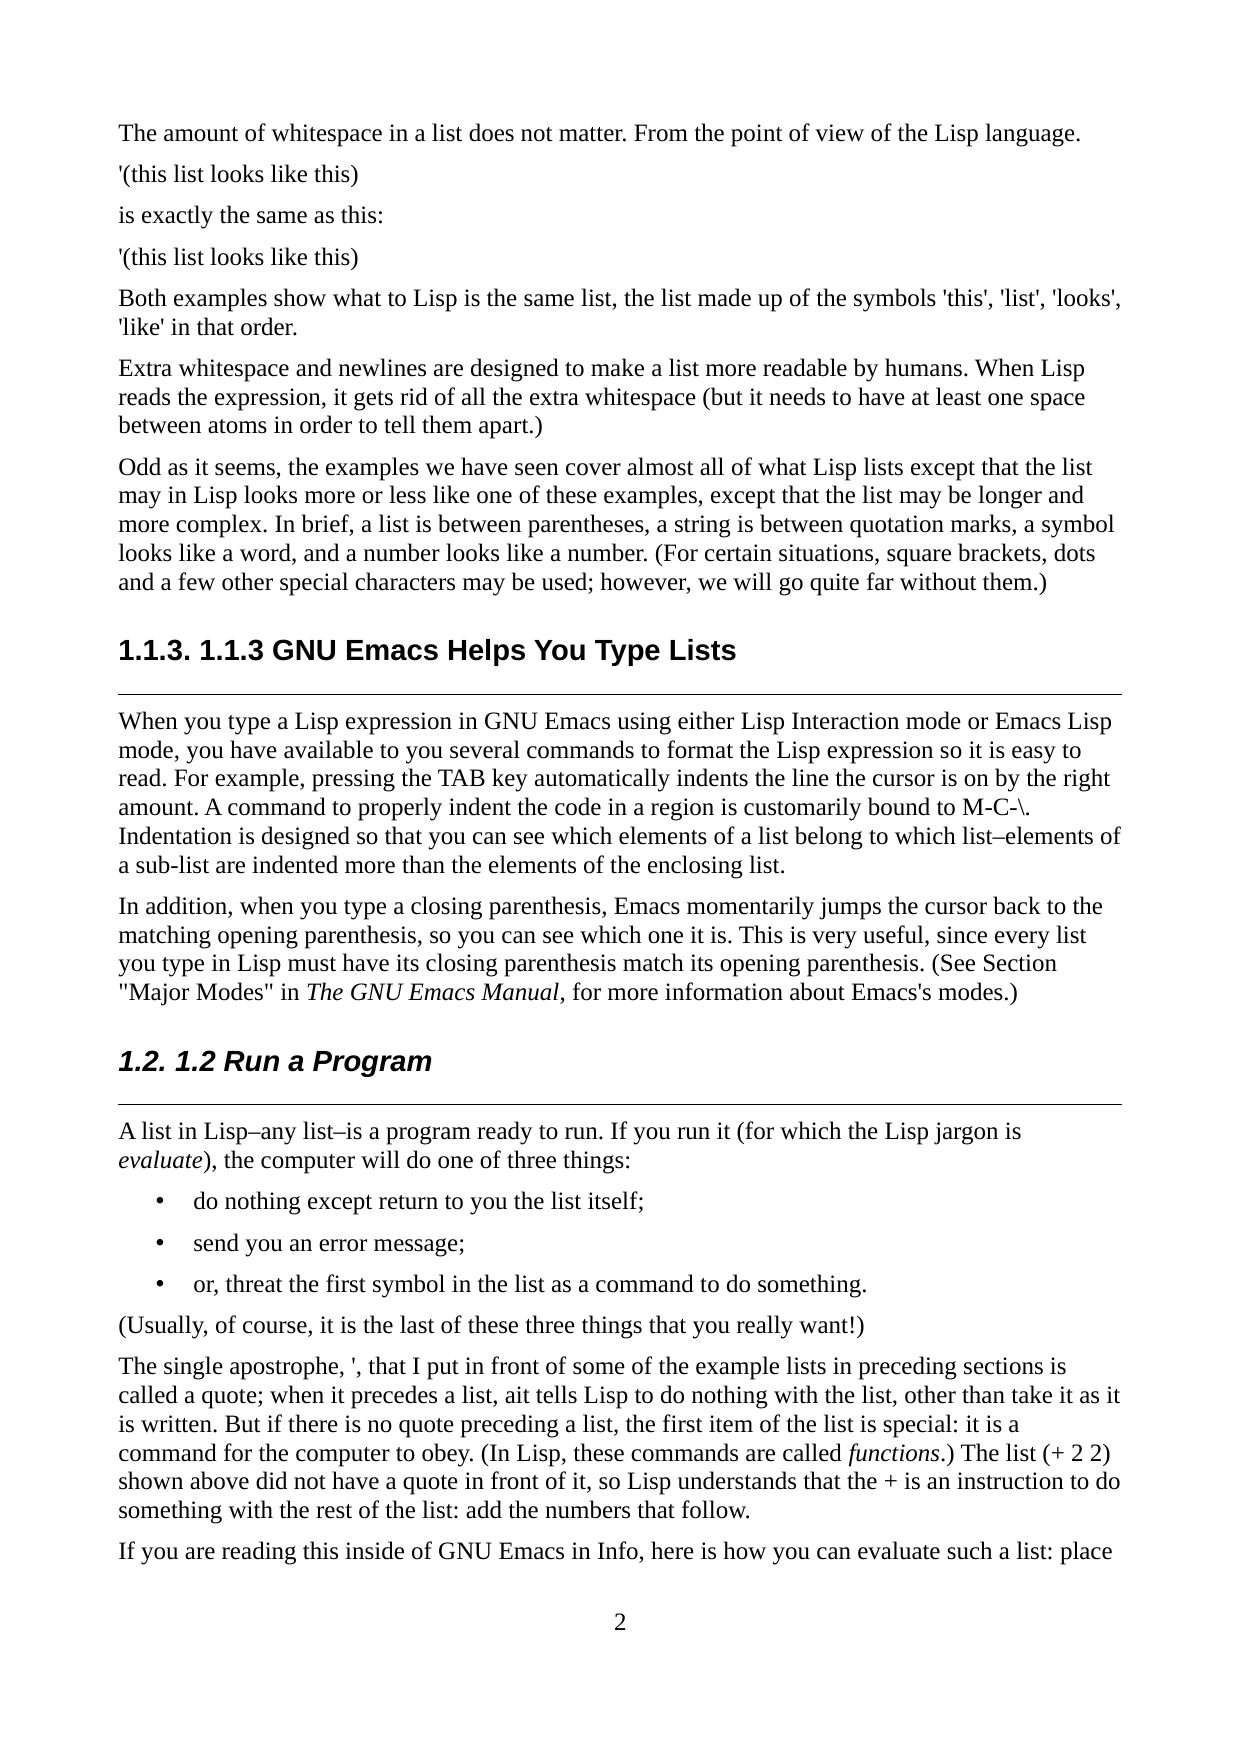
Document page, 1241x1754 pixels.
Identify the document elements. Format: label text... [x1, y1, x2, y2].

list do nothing except return to you the list itself; [156, 1186, 1122, 1215]
list or, threat the first symbol in the list as a command to do something. [156, 1269, 1122, 1298]
text Extra whitespace and newlines are designed to make a list more readable by humans. When Lisp reads the expression, it gets rid of all the extra whitespace (but it needs to have at least one space between atoms in order to tell them apart.) [118, 353, 1122, 439]
list send you an error message; [156, 1228, 1122, 1256]
text When you type a Lisp expression in GNU Emacs using either Lisp Interaction mode or Emacs Lisp mode, you have available to you several commands to format the Lisp expression so it is easy to read. For example, pressing the TAB key automatically indents the line the cursor is on by the right amount. A command to properly indent the code in a region is customarily bound to M-C-\. Indentation is designed so that you can see which elements of a list belong to which list–elements of a sub-list are indented more than the elements of the enclosing list. [118, 706, 1122, 878]
subtitle 1.2 Run a Program [118, 1043, 1122, 1077]
text If you are reading this inside of GNU Emacs in Info, here is how you can evaluate such a list: place [118, 1536, 1122, 1565]
text In addition, when you type a closing parenthesis, Emacs momentarily jumps the cursor back to the matching opening parenthesis, so you can see which one it is. This is very useful, since every list you type in Lisp must have its closing parenthesis match its opening parenthesis. (See Section "Major Modes" in The GNU Emacs Manual, for more information about Emacs's modes.) [118, 891, 1122, 1006]
subtitle 1.1.3 GNU Emacs Helps You Type Lists [118, 633, 1122, 667]
text Odd as it seems, the examples we have seen cover almost all of what Lisp lists except that the list may in Lisp looks more or less like one of these examples, except that the list may be longer and more complex. In brief, a list is between parentheses, a string is between quotation marks, a symbol looks like a word, and a number looks like a number. (For certain situations, square brackets, dots and a few other special characters may be used; however, we will go quite far without them.) [118, 452, 1122, 596]
text A list in Lisp–any list–is a program ready to run. If you run it (for which the Lisp jargon is evaluate), the computer will do one of three things: [118, 1116, 1122, 1174]
text Both examples show what to Lisp is the same list, the list made up of the symbols 'this', 'list', 'looks', 'like' in that order. [118, 283, 1122, 341]
text '(this list looks like this) [118, 242, 1122, 271]
text The amount of whitespace in a list does not matter. From the point of view of the Lisp language. [118, 118, 1122, 147]
text is exactly the same as this: [118, 201, 1122, 229]
text '(this list looks like this) [118, 159, 1122, 188]
text (Usually, of course, it is the last of these three things that you really want!) [118, 1310, 1122, 1339]
text The single apostrophe, ', that I put in front of some of the example lists in preceding sections is called a quote; when it precedes a list, ait tells Lisp to do nothing with the list, other than take it as it is written. But if there is no quote preceding a list, the first item of the list is special: it is a command for the computer to obey. (In Lisp, these commands are called functions.) The list (+ 2 2) shown above did not have a quote in front of it, so Lisp understands that the + is an instruction to do something with the rest of the list: add the numbers that follow. [118, 1351, 1122, 1524]
